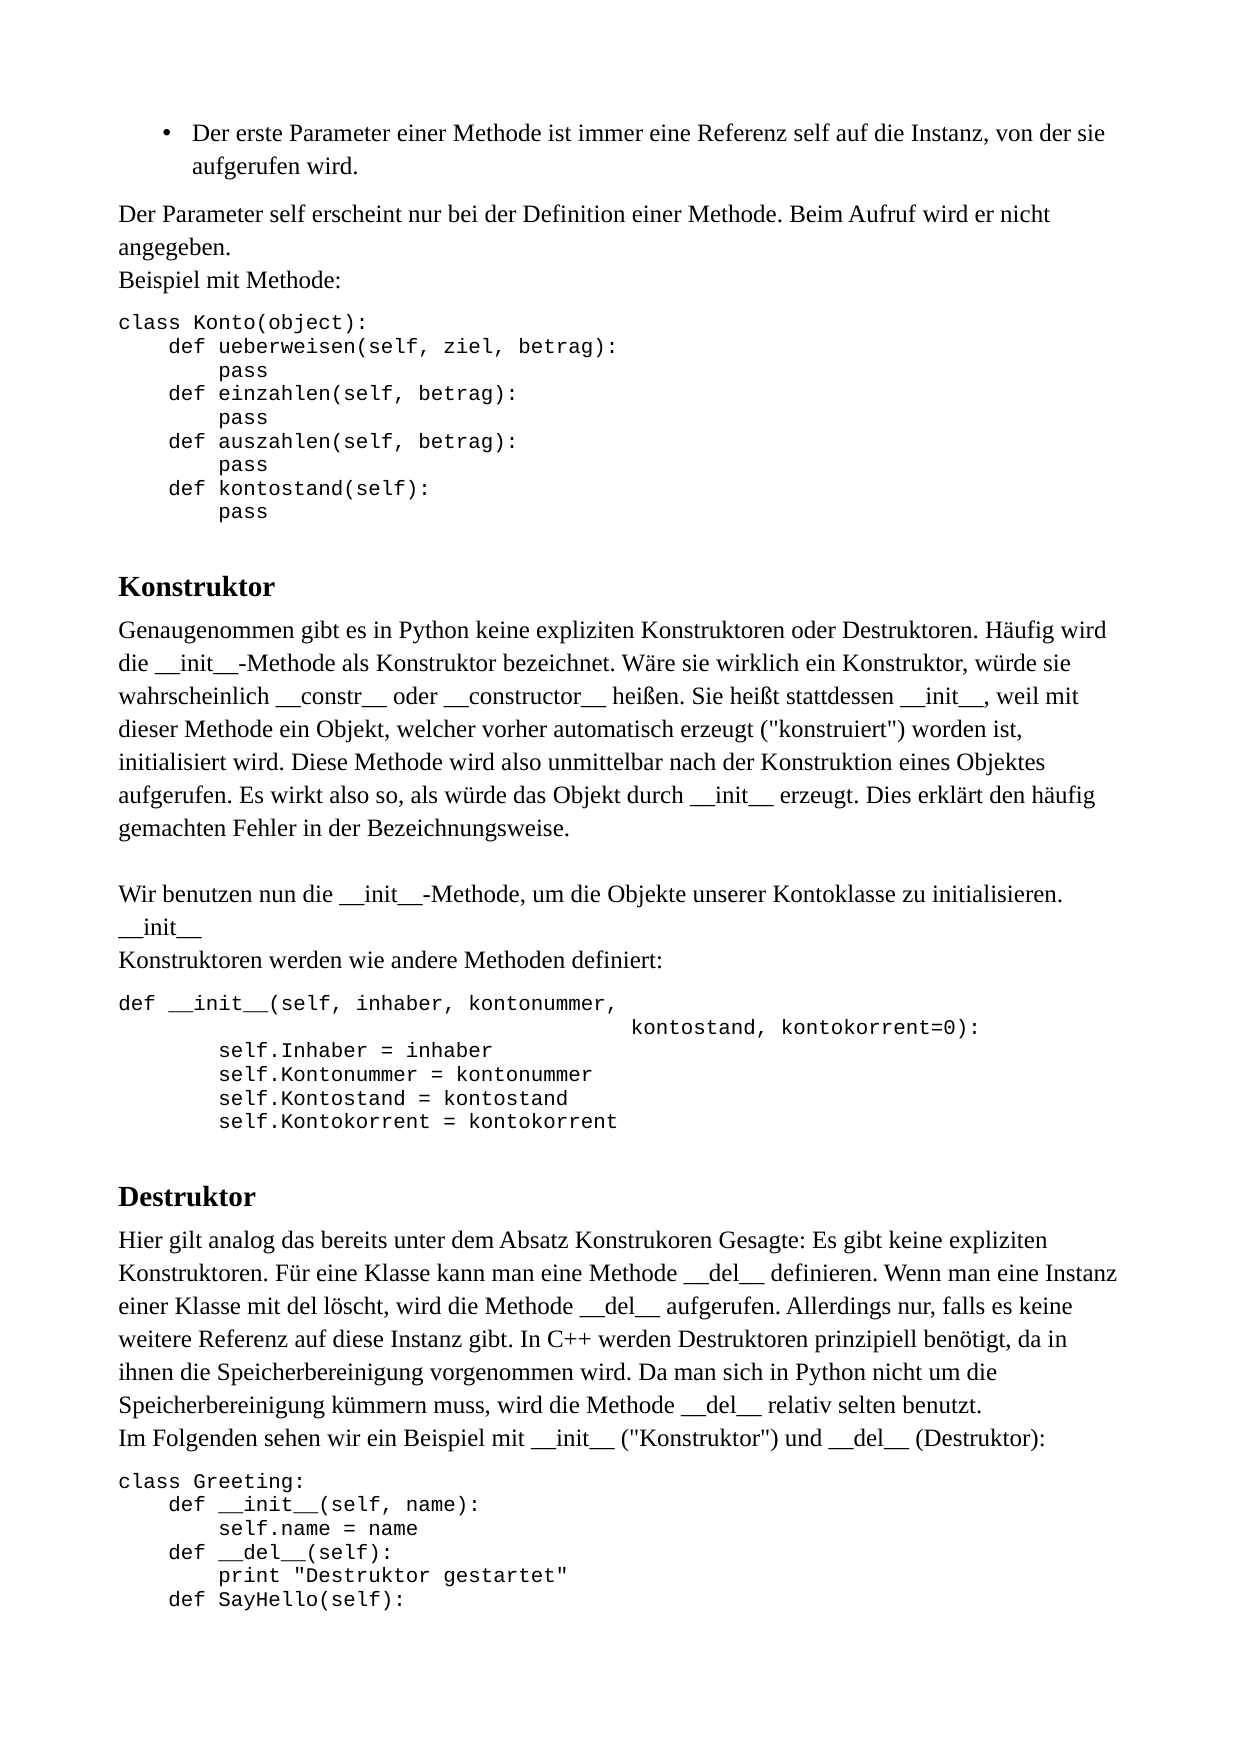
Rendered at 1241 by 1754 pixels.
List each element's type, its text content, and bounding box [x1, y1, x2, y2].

text def SayHello(self): [118, 1589, 1122, 1613]
text pass [118, 407, 1122, 431]
text def ueberweisen(self, ziel, betrag): [118, 336, 1122, 360]
text pass [118, 454, 1122, 478]
text def __init__(self, name): [118, 1494, 1122, 1518]
text kontostand, kontokorrent=0): [118, 1017, 1122, 1040]
text print "Destruktor gestartet" [118, 1565, 1122, 1589]
text self.name = name [118, 1518, 1122, 1542]
text class Konto(object): [118, 312, 1122, 336]
text Hier gilt analog das bereits unter dem Absatz Konstrukoren Gesagte: Es gibt keine expliziten Konstruktoren. Für eine Klasse kann man eine Methode __del__ definieren. Wenn man eine Instanz einer Klasse mit del löscht, wird die Methode __del__ aufgerufen. Allerdings nur, falls es keine weitere Referenz auf diese Instanz gibt. In C++ werden Destruktoren prinzipiell benötigt, da in ihnen die Speicherbereinigung vorgenommen wird. Da man sich in Python nicht um die Speicherbereinigung kümmern muss, wird die Methode __del__ relativ selten benutzt. Im Folgenden sehen wir ein Beispiel mit __init__ ("Konstruktor") und __del__ (Destruktor): [118, 1225, 1122, 1452]
subtitle Destruktor [118, 1179, 1122, 1213]
text self.Kontostand = kontostand [118, 1088, 1122, 1111]
text Der Parameter self erscheint nur bei der Definition einer Methode. Beim Aufruf wird er nicht angegeben. Beispiel mit Methode: [118, 199, 1122, 293]
text def __init__(self, inhaber, kontonummer, [118, 993, 1122, 1017]
text def kontostand(self): [118, 478, 1122, 502]
subtitle Konstruktor [118, 569, 1122, 603]
text def auszahlen(self, betrag): [118, 431, 1122, 454]
text pass [118, 360, 1122, 383]
text Genaugenommen gibt es in Python keine expliziten Konstruktoren oder Destruktoren. Häufig wird die __init__-Methode als Konstruktor bezeichnet. Wäre sie wirklich ein Konstruktor, würde sie wahrscheinlich __constr__ oder __constructor__ heißen. Sie heißt stattdessen __init__, weil mit dieser Methode ein Objekt, welcher vorher automatisch erzeugt ("konstruiert") worden ist, initialisiert wird. Diese Methode wird also unmittelbar nach der Konstruktion eines Objektes aufgerufen. Es wirkt also so, als würde das Objekt durch __init__ erzeugt. Dies erklärt den häufig gemachten Fehler in der Bezeichnungsweise. Wir benutzen nun die __init__-Methode, um die Objekte unserer Kontoklasse zu initialisieren. __init__ Konstruktoren werden wie andere Methoden definiert: [118, 615, 1122, 974]
text self.Kontonummer = kontonummer [118, 1064, 1122, 1088]
text pass [118, 502, 1122, 525]
text self.Kontokorrent = kontokorrent [118, 1111, 1122, 1135]
list Der erste Parameter einer Methode ist immer eine Referenz self auf die Instanz, von der sie aufgerufen wird. [162, 118, 1122, 180]
text self.Inhaber = inhaber [118, 1040, 1122, 1064]
text class Greeting: [118, 1471, 1122, 1494]
text def einzahlen(self, betrag): [118, 383, 1122, 407]
text def __del__(self): [118, 1542, 1122, 1565]
